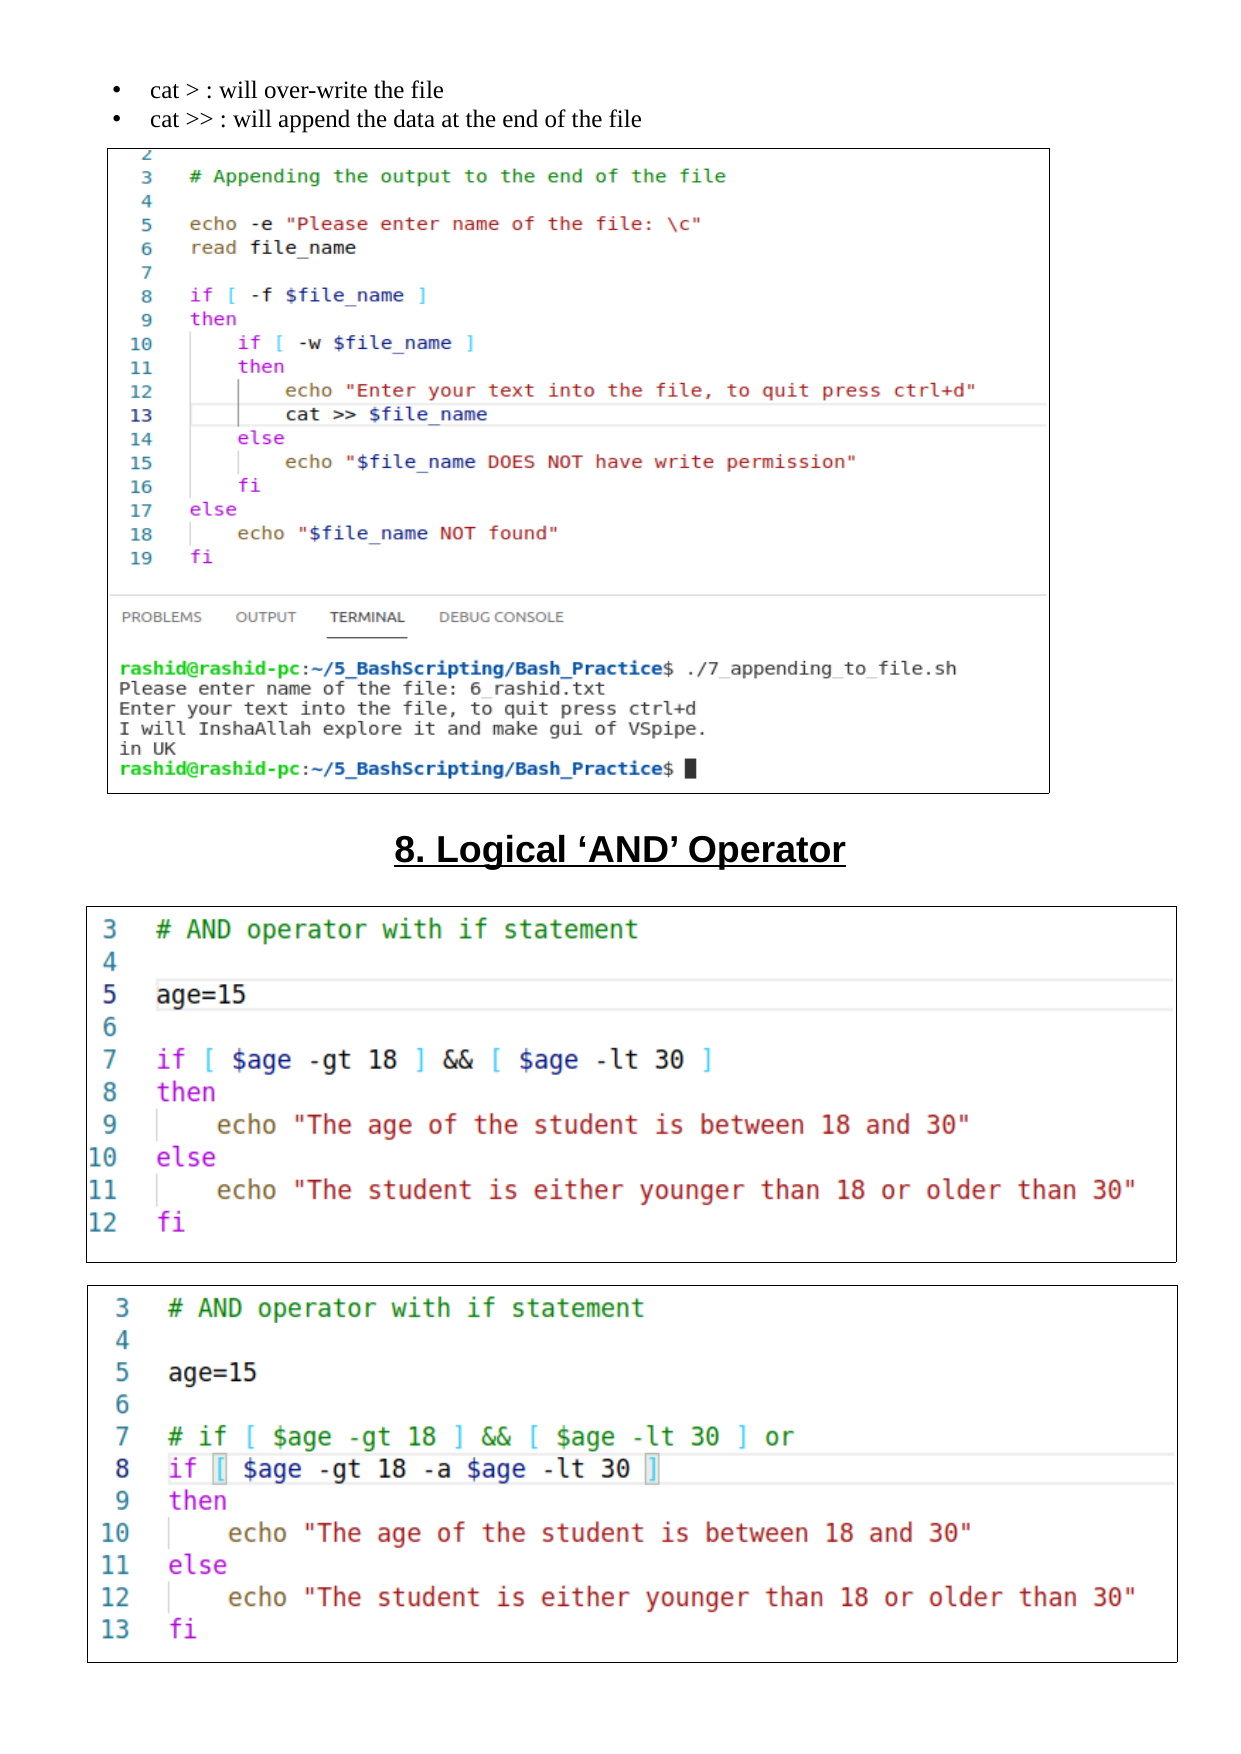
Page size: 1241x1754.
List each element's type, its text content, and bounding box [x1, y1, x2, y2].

list cat > : will over-write the file [112, 75, 1165, 104]
picture [90, 1288, 1175, 1659]
picture [89, 909, 1173, 1260]
list cat >> : will append the data at the end of the file [112, 104, 1165, 132]
subtitle 8. Logical ‘AND’ Operator [75, 828, 1165, 871]
picture [109, 150, 1046, 790]
